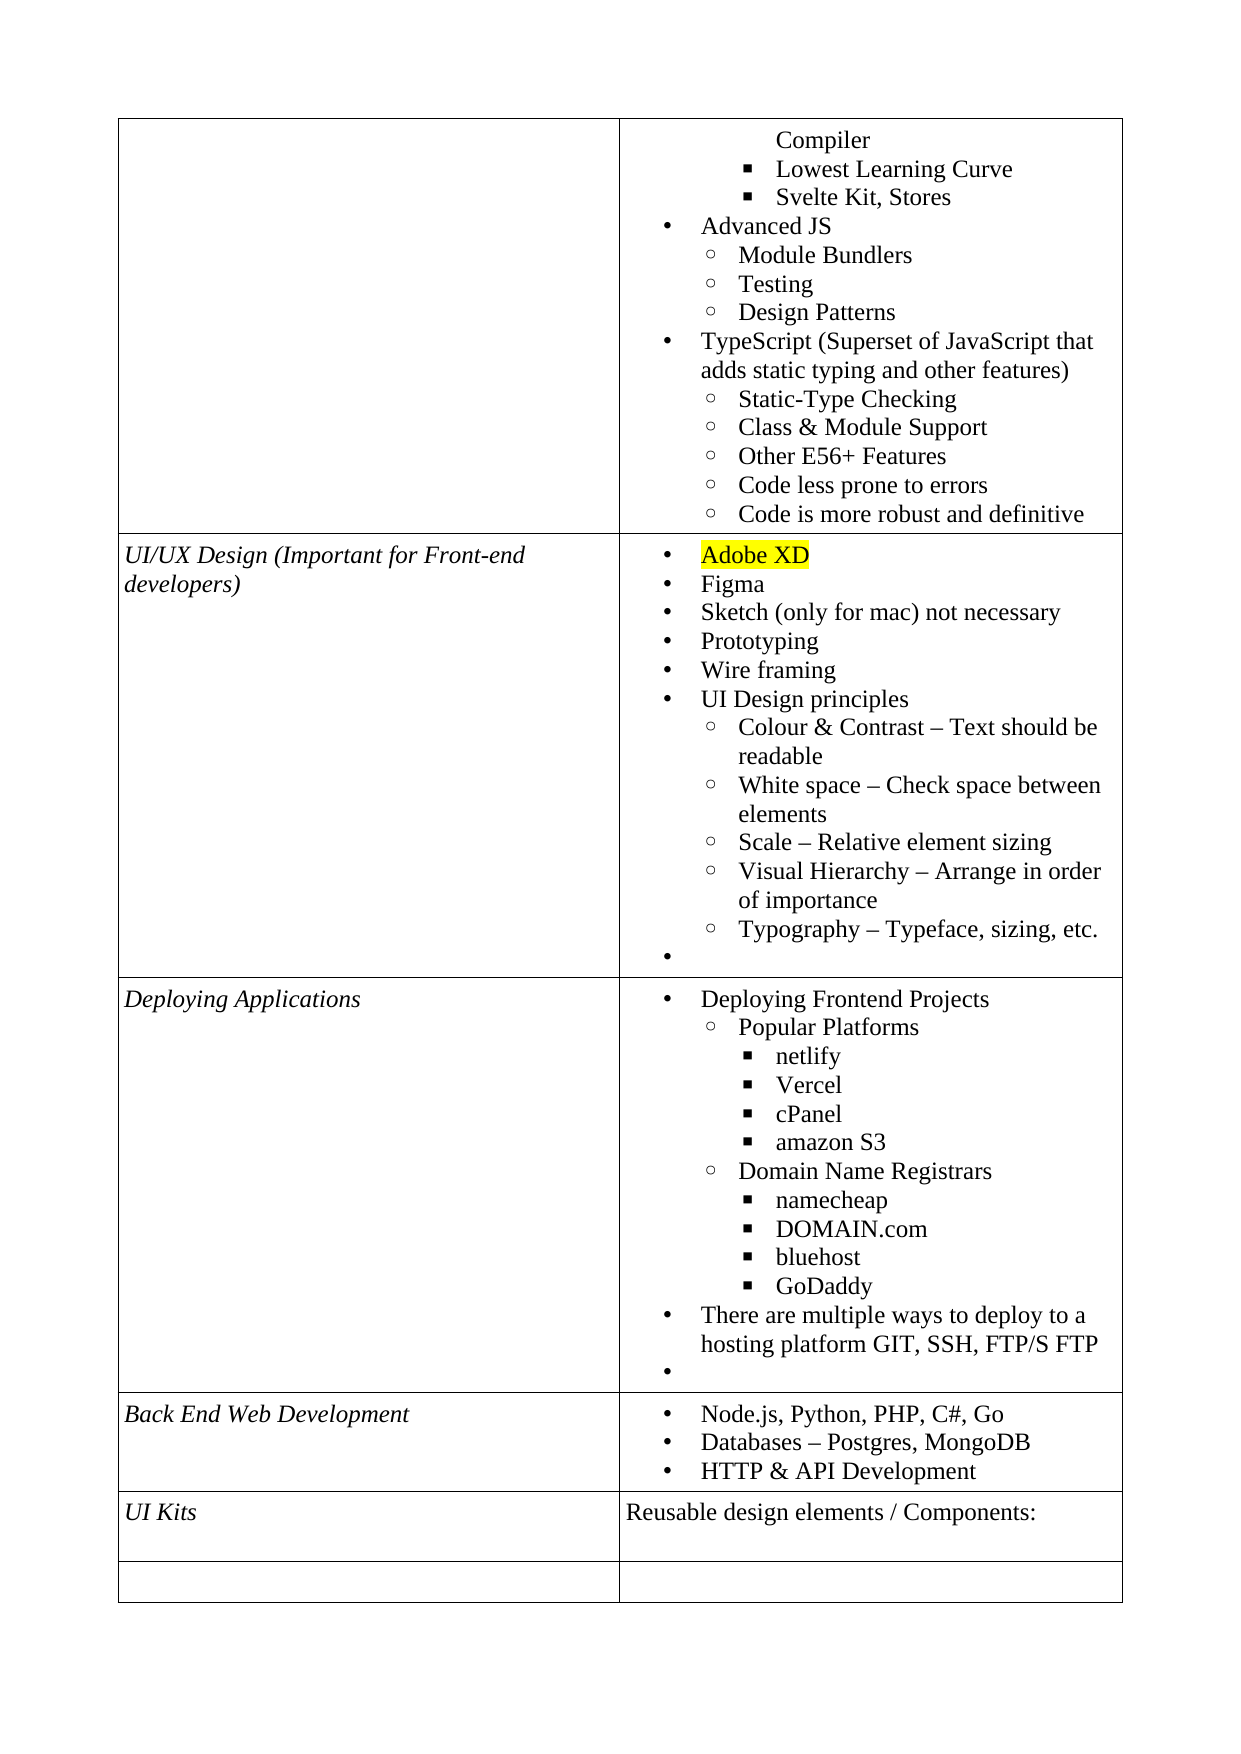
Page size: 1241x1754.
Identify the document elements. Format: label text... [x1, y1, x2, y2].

table_cell Adobe XD Figma Sketch (only for mac) not necessary Prototyping Wire framing UI Design principles Colour & Contrast – Text should be readable White space – Check space between elements Scale – Relative element sizing Visual Hierarchy – Arrange in order of importance Typography – Typeface, sizing, etc. [620, 534, 1122, 977]
table_cell Deploying Applications [119, 978, 619, 1392]
table_cell Back End Web Development [119, 1393, 619, 1491]
table_cell [119, 1562, 619, 1602]
table_cell UI/UX Design (Important for Front-end developers) [119, 534, 619, 977]
table_cell [119, 119, 619, 533]
table_cell Node.js, Python, PHP, C#, Go Databases – Postgres, MongoDB HTTP & API Development [620, 1393, 1122, 1491]
table_cell UI Kits [119, 1492, 619, 1561]
table_cell [620, 1562, 1122, 1602]
table_cell Behaviour JavaScript is the language of the browser. Every web developer should have some level of JavaScript knowledge. JS Basics – Data types, data structures, functions, loops DOM – Document Object model Async JS – Promises, Async/Await Fetch API & HTTP – Make requests to API’s & understand HTTP. Also learn JSON (JavaScript Object Notation) since it is the most common form for API data. Array Methods – map, filter, reduce, etc. NPM is a package manager used to install packages into your project. NPM requires Node.js to be installed. (Official) YARN is another package manager that is similar to NPM. Frontend Framework React, Vue, Svelte State Managers Server-Side Rendering Frontend JS frameworks used for SPAs (Single Page Apps) React: Created & Maintained by Facebook Most popular Framework/Library Moderate Learning Curve React Router, JSX, Hooks, Context API, Redux React Native Vue: Second Most Popular Framework Great Community Low Learning Curve Vue CLI, Vue Router, Composition API, Vuex Angular Created & Maintained by Google Popular in Enterprise Steep Learning Curve Angular CLI, Services, Type Script, Observables Svelte Gaining Popularity Not technically a Framework but a JavaScript compiler Lightweight & Performant Compiler Lowest Learning Curve Svelte Kit, Stores Advanced JS Module Bundlers Testing Design Patterns TypeScript (Superset of JavaScript that adds static typing and other features) Static-Type Checking Class & Module Support Other E56+ Features Code less prone to errors Code is more robust and definitive [620, 119, 1122, 533]
table_cell Reusable design elements / Components: [620, 1492, 1122, 1561]
table_cell Deploying Frontend Projects Popular Platforms netlify Vercel cPanel amazon S3 Domain Name Registrars namecheap DOMAIN.com bluehost GoDaddy There are multiple ways to deploy to a hosting platform GIT, SSH, FTP/S FTP [620, 978, 1122, 1392]
